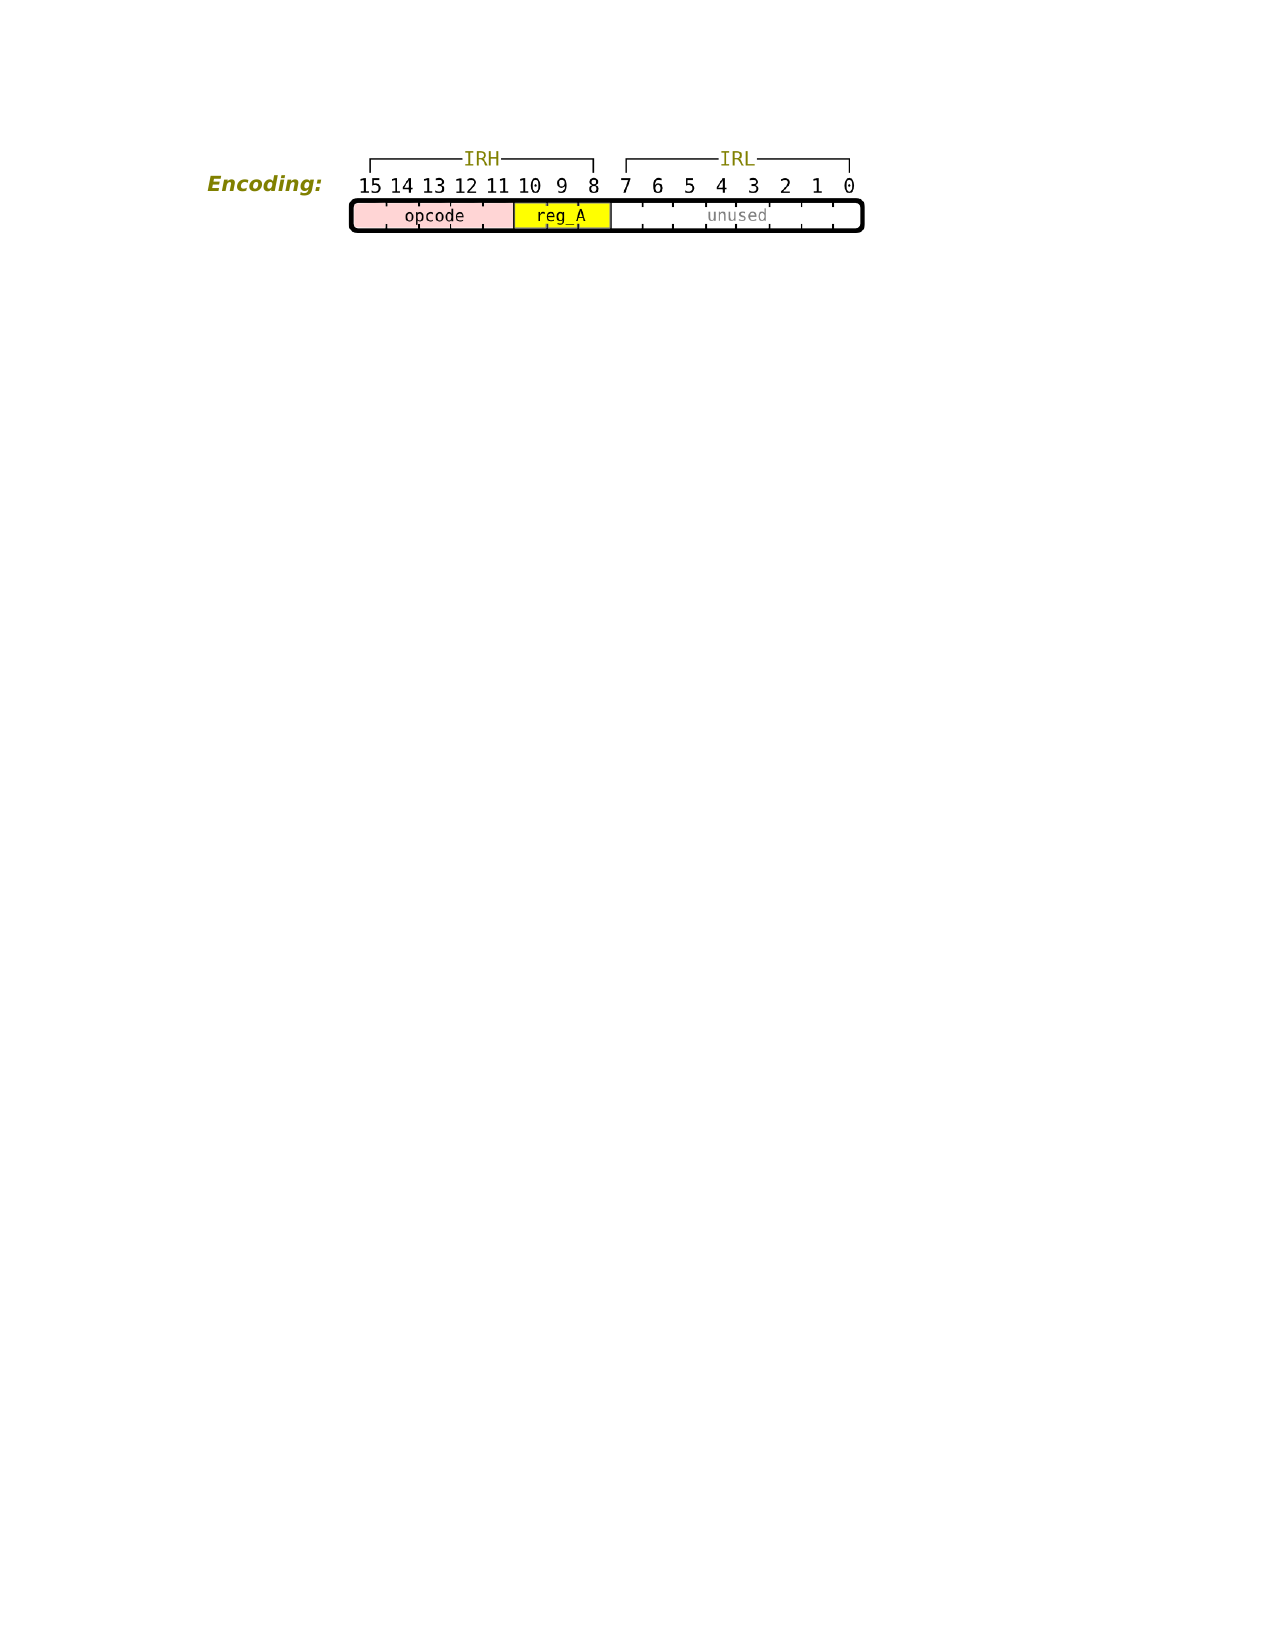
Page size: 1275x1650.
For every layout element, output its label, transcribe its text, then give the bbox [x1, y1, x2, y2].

table_cell Encoding: [118, 118, 337, 265]
table_cell [337, 118, 1157, 265]
picture [348, 149, 865, 233]
